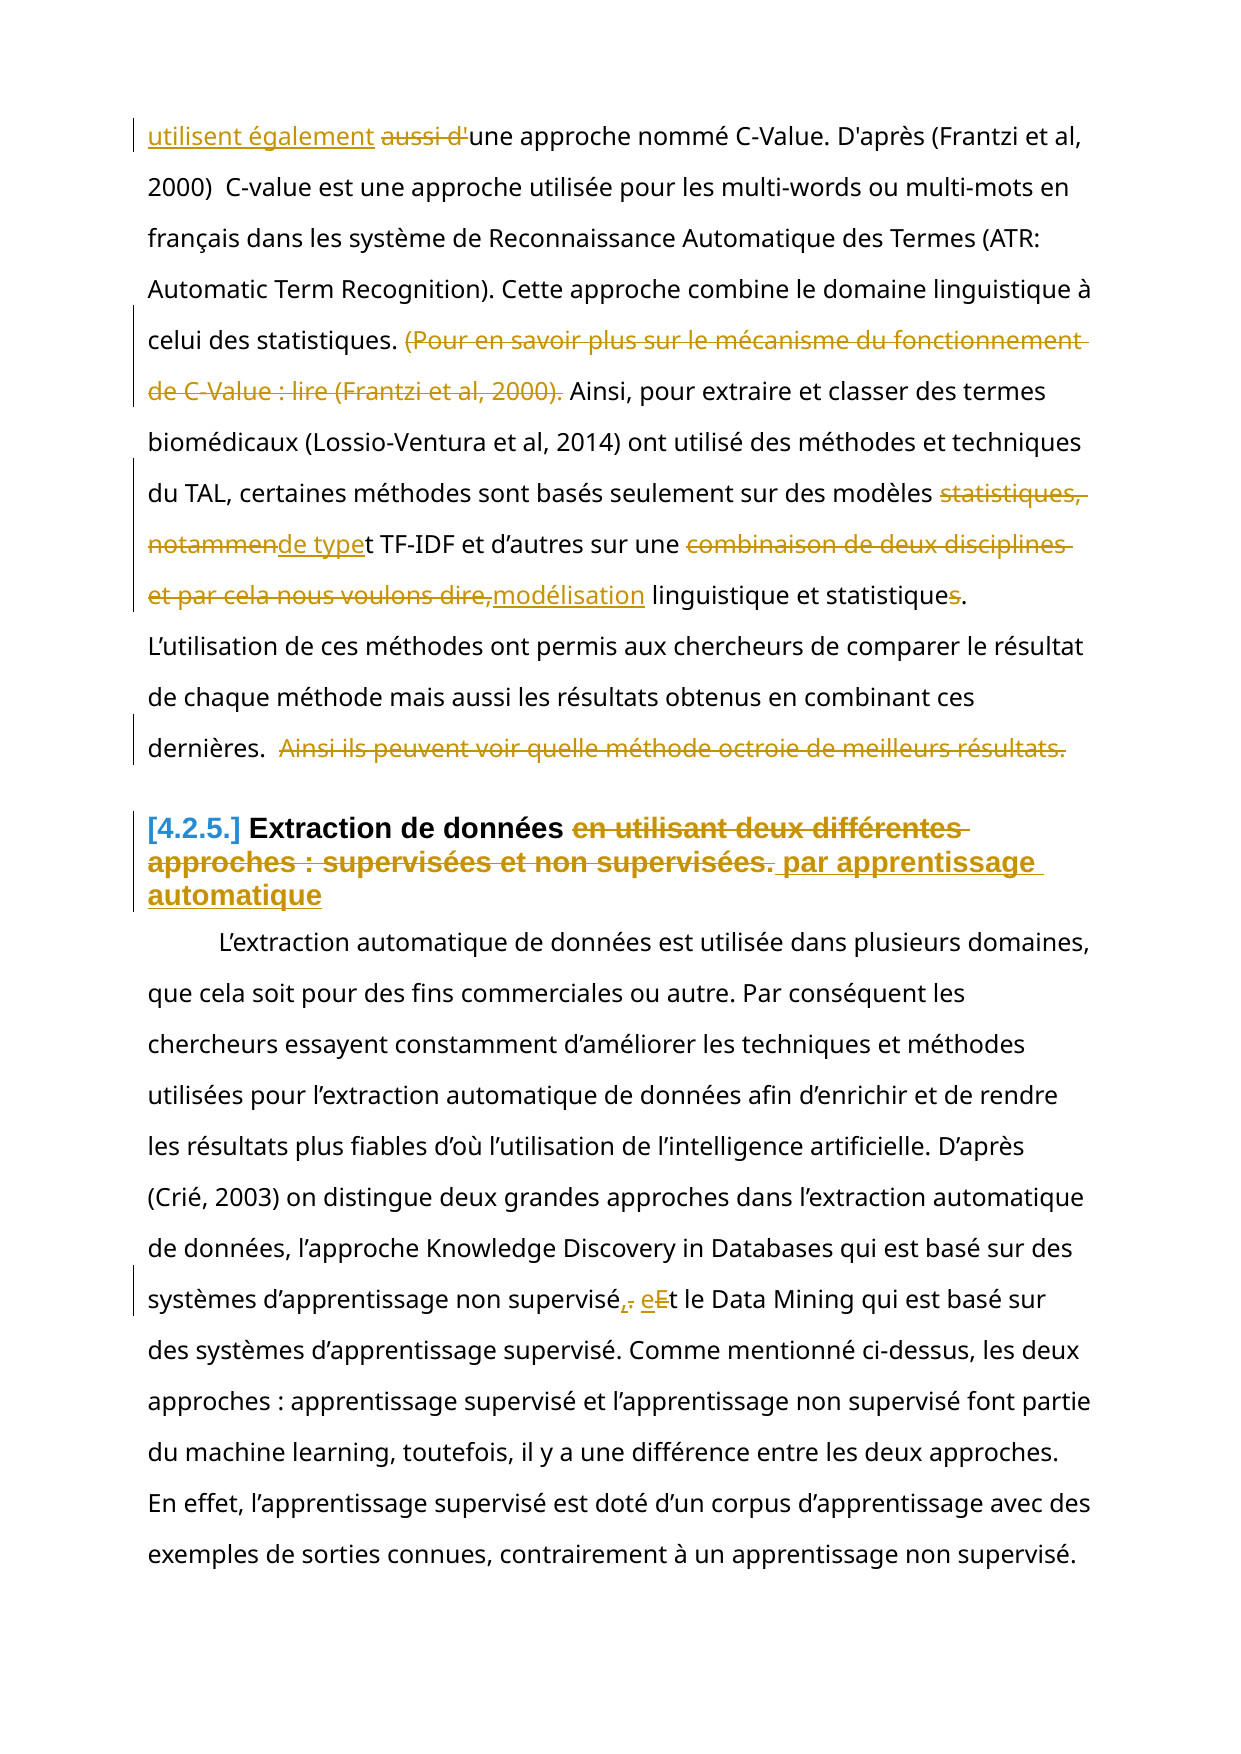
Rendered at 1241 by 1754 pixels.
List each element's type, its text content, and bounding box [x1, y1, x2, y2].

text L’équipe de chercheurs composée de Lossio-Ventura et al, (2014) ont combiné une méthode statistique et une méthode de fouille de données afin d'extraire et de classer des termes biomédicaux. Pour se faire l'équipe de chercheur a utilisé un corpus composé de documents textuels. En effet dans leur travail, ils mentionnent l'utilisation de TF-IDF ou "term frequency - inverse document frequency " qui mesure l'importance d'un terme dans un document d'un corpus donné. Ils utilisent également une approche nommé C-Value. D'après (Frantzi et al, 2000) C-value est une approche utilisée pour les multi-words ou multi-mots en français dans les système de Reconnaissance Automatique des Termes (ATR: Automatic Term Recognition). Cette approche combine le domaine linguistique à celui des statistiques. Ainsi, pour extraire et classer des termes biomédicaux (Lossio-Ventura et al, 2014) ont utilisé des méthodes et techniques du TAL, certaines méthodes sont basés seulement sur des modèles de typet TF-IDF et d’autres sur une modélisation linguistique et statistique. L’utilisation de ces méthodes ont permis aux chercheurs de comparer le résultat de chaque méthode mais aussi les résultats obtenus en combinant ces dernières. [147, 118, 1092, 765]
text L’extraction automatique de données est utilisée dans plusieurs domaines, que cela soit pour des fins commerciales ou autre. Par conséquent les chercheurs essayent constamment d’améliorer les techniques et méthodes utilisées pour l’extraction automatique de données afin d’enrichir et de rendre les résultats plus fiables d’où l’utilisation de l’intelligence artificielle. D’après (Crié, 2003) on distingue deux grandes approches dans l’extraction automatique de données, l’approche Knowledge Discovery in Databases qui est basé sur des systèmes d’apprentissage non supervisé, et le Data Mining qui est basé sur des systèmes d’apprentissage supervisé. Comme mentionné ci-dessus, les deux approches : apprentissage supervisé et l’apprentissage non supervisé font partie du machine learning, toutefois, il y a une différence entre les deux approches. En effet, l’apprentissage supervisé est doté d’un corpus d’apprentissage avec des exemples de sorties connues, contrairement à un apprentissage non supervisé. [147, 924, 1092, 1571]
subtitle Extraction de données par apprentissage automatique [147, 811, 1092, 912]
